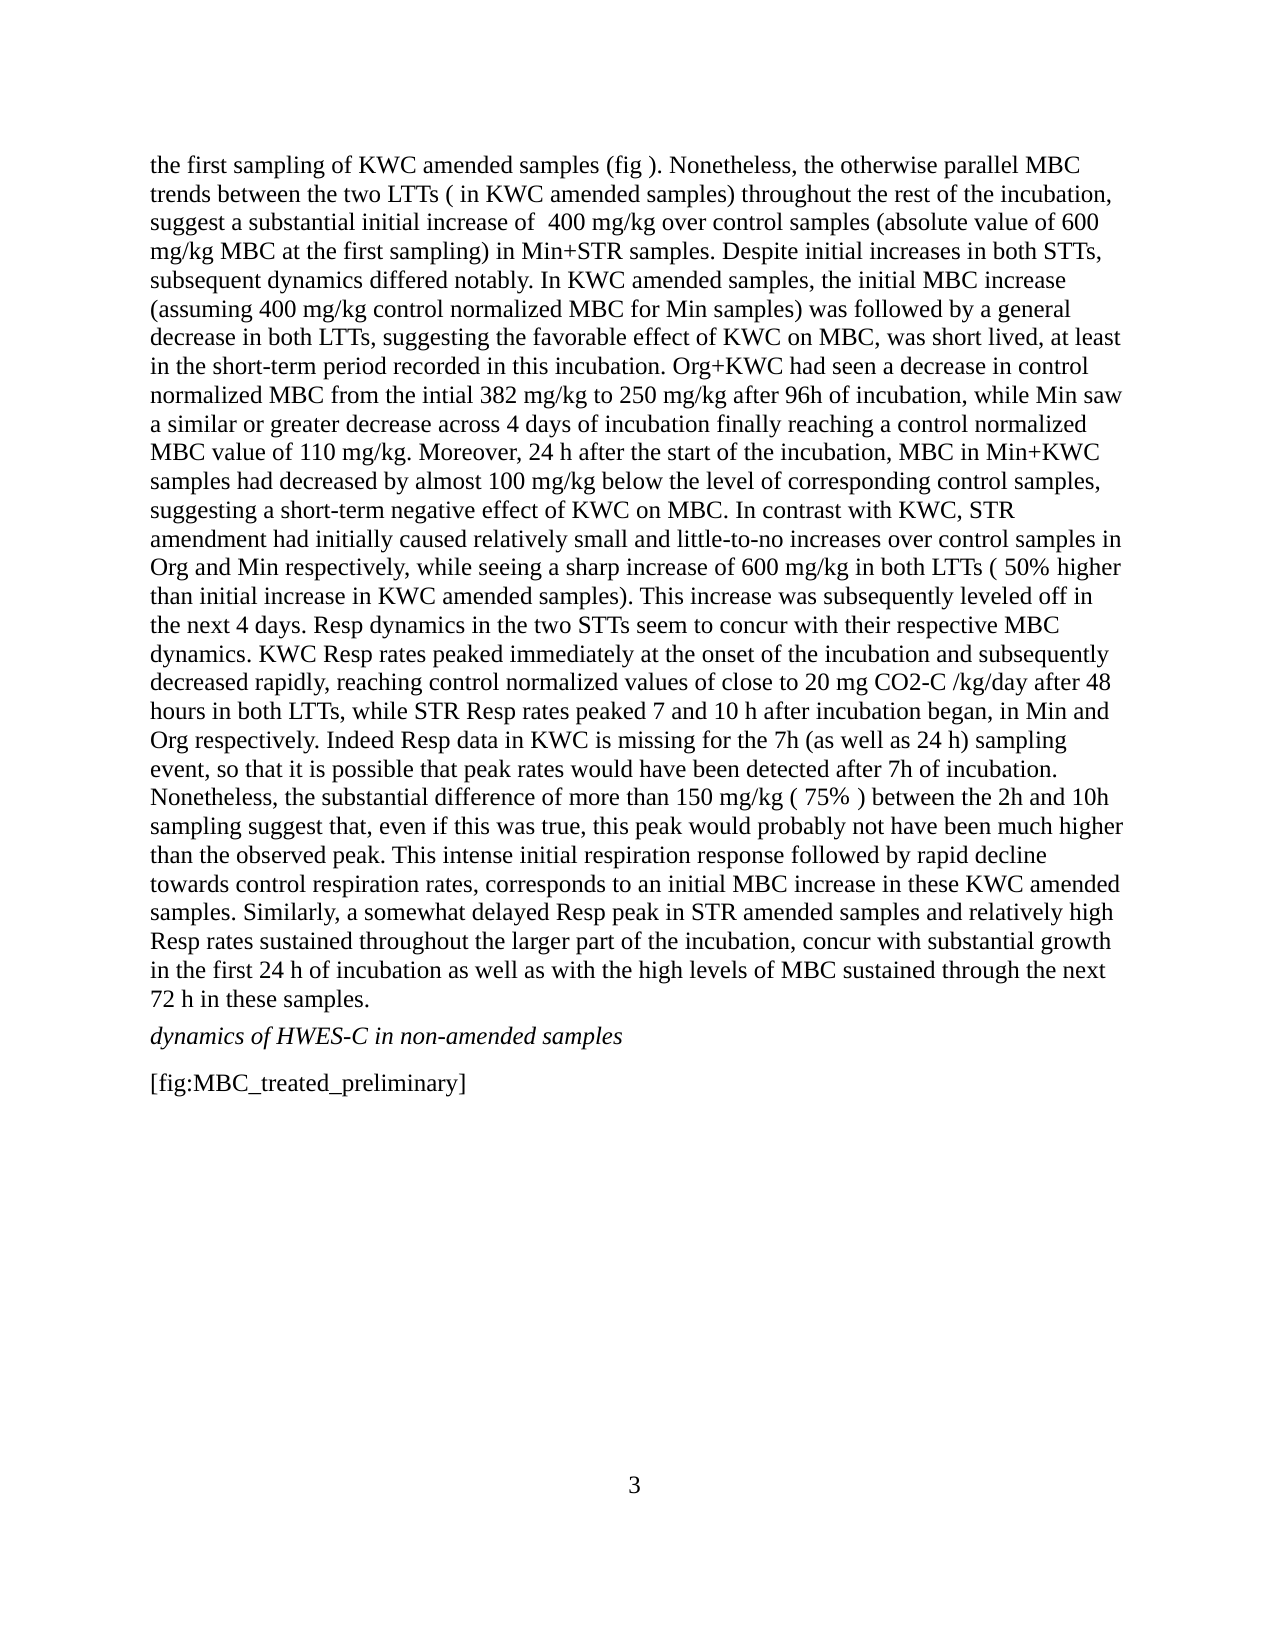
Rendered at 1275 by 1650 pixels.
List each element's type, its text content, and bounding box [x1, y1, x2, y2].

text [fig:MBC_treated_preliminary] [150, 1068, 1125, 1097]
text the first sampling of KWC amended samples (fig ). Nonetheless, the otherwise parallel MBC trends between the two LTTs ( in KWC amended samples) throughout the rest of the incubation, suggest a substantial initial increase of 400 mg/kg over control samples (absolute value of 600 mg/kg MBC at the first sampling) in Min+STR samples. Despite initial increases in both STTs, subsequent dynamics differed notably. In KWC amended samples, the initial MBC increase (assuming 400 mg/kg control normalized MBC for Min samples) was followed by a general decrease in both LTTs, suggesting the favorable effect of KWC on MBC, was short lived, at least in the short-term period recorded in this incubation. Org+KWC had seen a decrease in control normalized MBC from the intial 382 mg/kg to 250 mg/kg after 96h of incubation, while Min saw a similar or greater decrease across 4 days of incubation finally reaching a control normalized MBC value of 110 mg/kg. Moreover, 24 h after the start of the incubation, MBC in Min+KWC samples had decreased by almost 100 mg/kg below the level of corresponding control samples, suggesting a short-term negative effect of KWC on MBC. In contrast with KWC, STR amendment had initially caused relatively small and little-to-no increases over control samples in Org and Min respectively, while seeing a sharp increase of 600 mg/kg in both LTTs ( 50 higher than initial increase in KWC amended samples). This increase was subsequently leveled off in the next 4 days. Resp dynamics in the two STTs seem to concur with their respective MBC dynamics. KWC Resp rates peaked immediately at the onset of the incubation and subsequently decreased rapidly, reaching control normalized values of close to 20 mg CO2-C /kg/day after 48 hours in both LTTs, while STR Resp rates peaked 7 and 10 h after incubation began, in Min and Org respectively. Indeed Resp data in KWC is missing for the 7h (as well as 24 h) sampling event, so that it is possible that peak rates would have been detected after 7h of incubation. Nonetheless, the substantial difference of more than 150 mg/kg ( 75 ) between the 2h and 10h sampling suggest that, even if this was true, this peak would probably not have been much higher than the observed peak. This intense initial respiration response followed by rapid decline towards control respiration rates, corresponds to an initial MBC increase in these KWC amended samples. Similarly, a somewhat delayed Resp peak in STR amended samples and relatively high Resp rates sustained throughout the larger part of the incubation, concur with substantial growth in the first 24 h of incubation as well as with the high levels of MBC sustained through the next 72 h in these samples. [150, 150, 1125, 1012]
text dynamics of HWES-C in non-amended samples [150, 1021, 1125, 1050]
